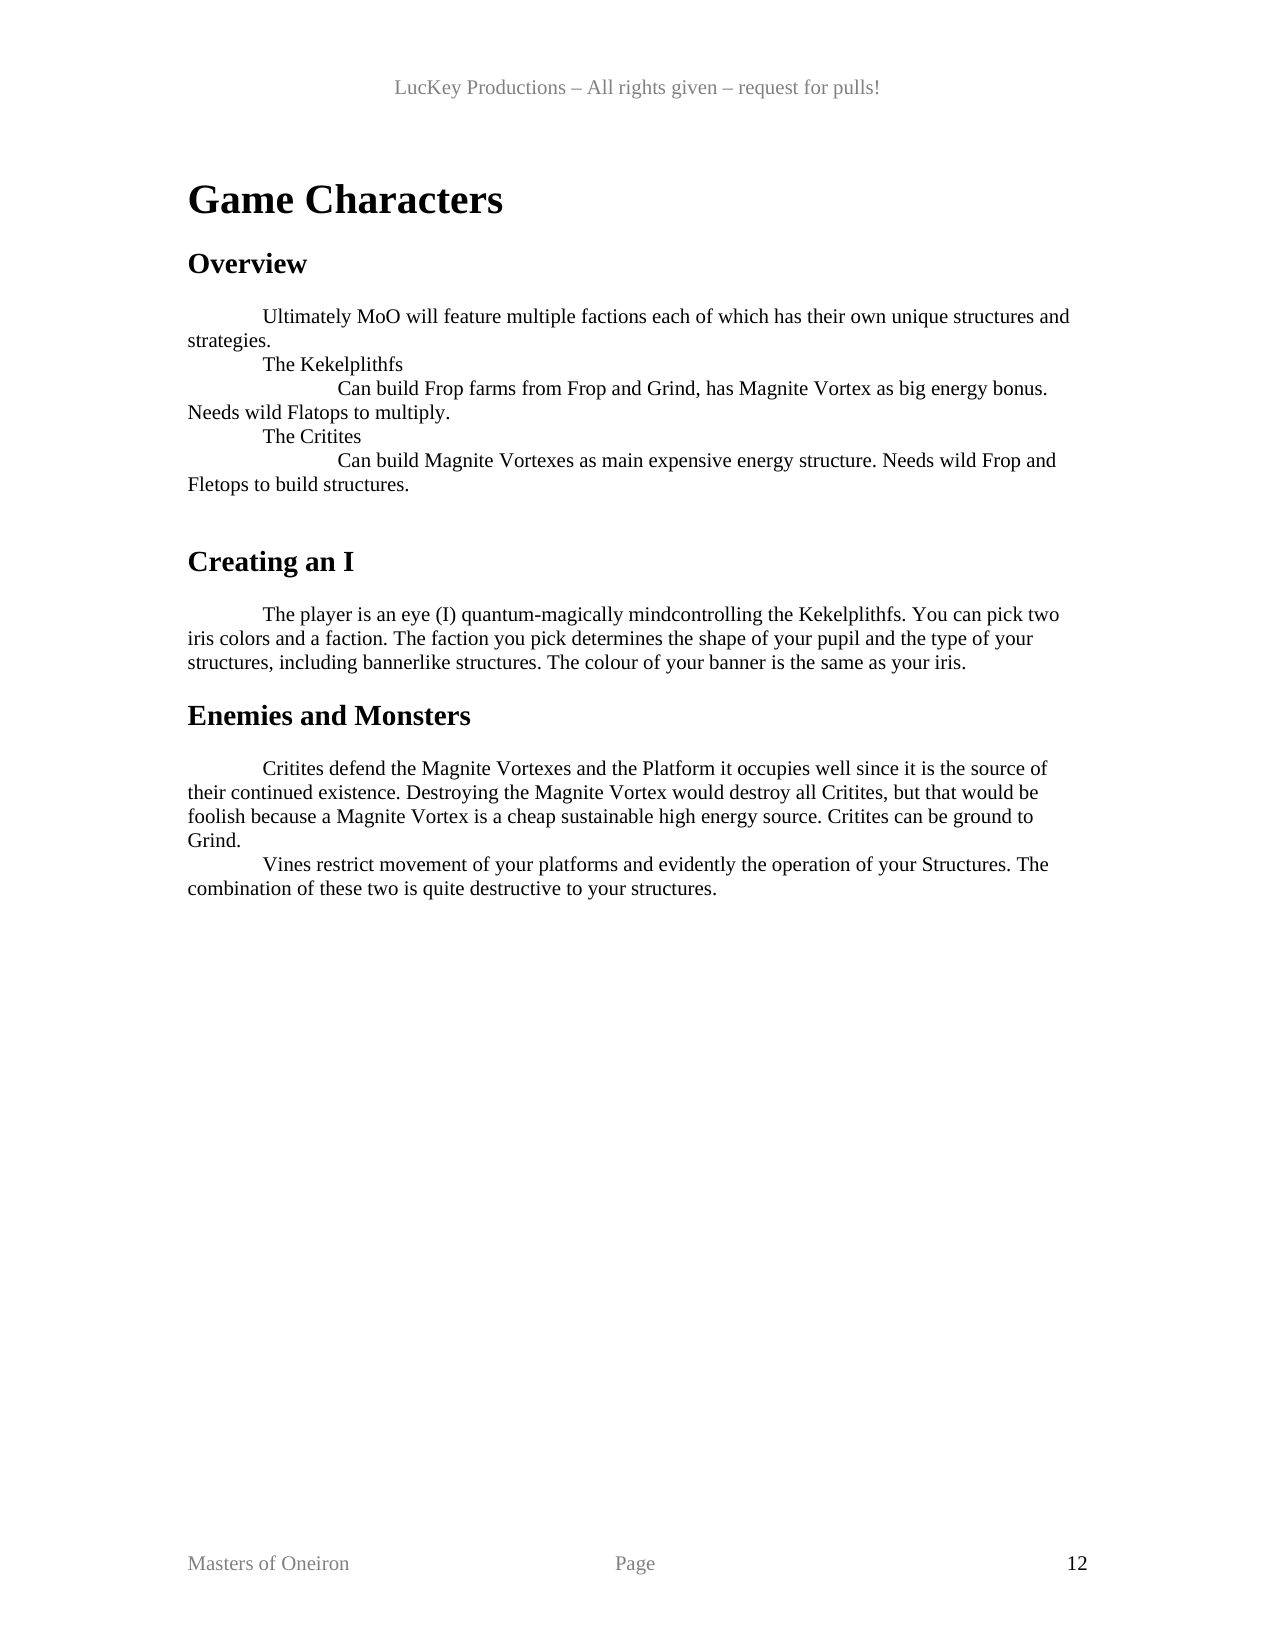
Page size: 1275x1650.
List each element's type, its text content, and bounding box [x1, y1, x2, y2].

text The Critites [187, 424, 1087, 448]
subtitle Overview [187, 246, 1087, 279]
text Can build Magnite Vortexes as main expensive energy structure. Needs wild Frop and Fletops to build structures. [187, 448, 1087, 496]
text Can build Frop farms from Frop and Grind, has Magnite Vortex as big energy bonus. Needs wild Flatops to multiply. [187, 376, 1087, 424]
subtitle Enemies and Monsters [187, 698, 1087, 732]
text Ultimately MoO will feature multiple factions each of which has their own unique structures and strategies. [187, 304, 1087, 352]
text The Kekelplithfs [187, 352, 1087, 376]
subtitle Game Characters [187, 174, 1087, 222]
subtitle Creating an I [187, 544, 1087, 578]
text The player is an eye (I) quantum-magically mindcontrolling the Kekelplithfs. You can pick two iris colors and a faction. The faction you pick determines the shape of your pupil and the type of your structures, including bannerlike structures. The colour of your banner is the same as your iris. [187, 602, 1087, 674]
text Vines restrict movement of your platforms and evidently the operation of your Structures. The combination of these two is quite destructive to your structures. [187, 852, 1087, 900]
text Critites defend the Magnite Vortexes and the Platform it occupies well since it is the source of their continued existence. Destroying the Magnite Vortex would destroy all Critites, but that would be foolish because a Magnite Vortex is a cheap sustainable high energy source. Critites can be ground to Grind. [187, 756, 1087, 852]
